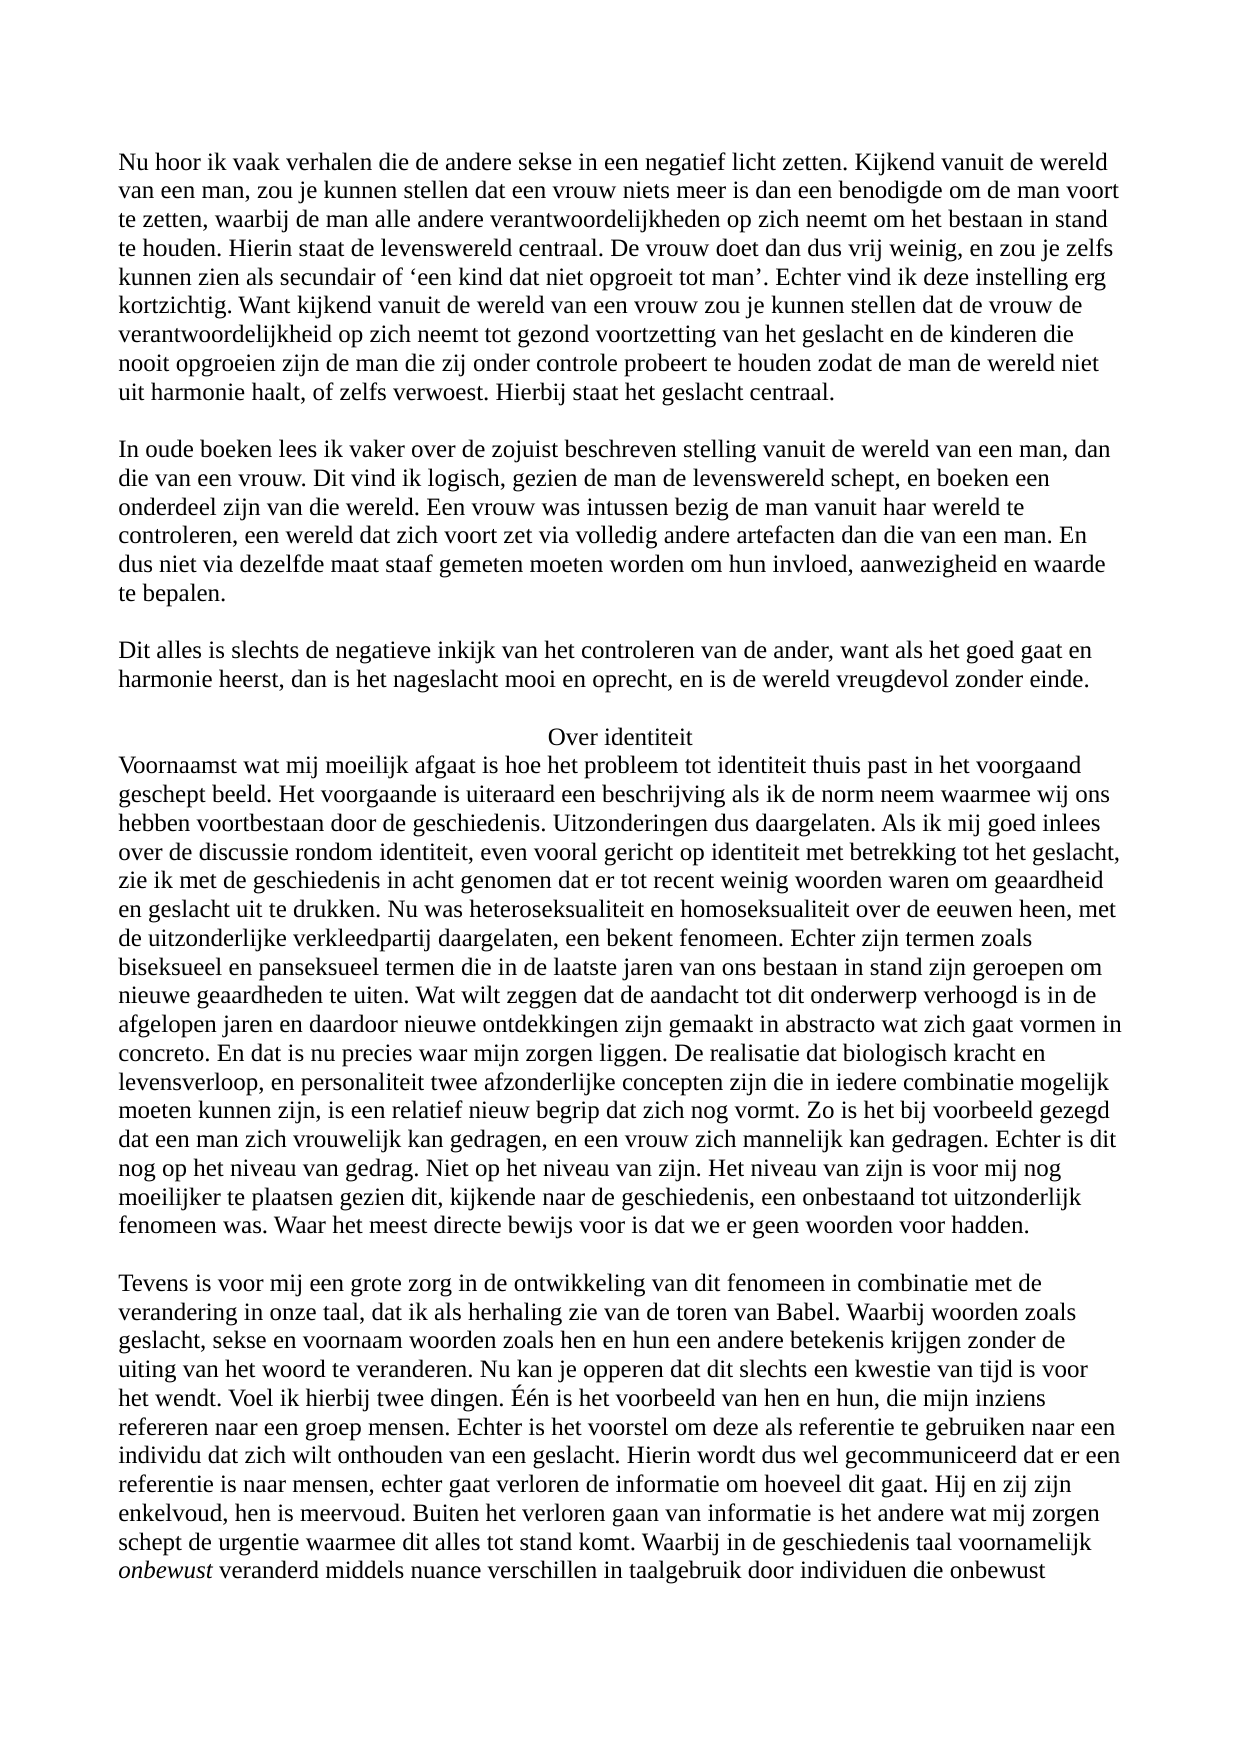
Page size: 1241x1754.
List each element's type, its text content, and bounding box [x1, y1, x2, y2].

text Voornaamst wat mij moeilijk afgaat is hoe het probleem tot identiteit thuis past in het voorgaand geschept beeld. Het voorgaande is uiteraard een beschrijving als ik de norm neem waarmee wij ons hebben voortbestaan door de geschiedenis. Uitzonderingen dus daargelaten. Als ik mij goed inlees over de discussie rondom identiteit, even vooral gericht op identiteit met betrekking tot het geslacht, zie ik met de geschiedenis in acht genomen dat er tot recent weinig woorden waren om geaardheid en geslacht uit te drukken. Nu was heteroseksualiteit en homoseksualiteit over de eeuwen heen, met de uitzonderlijke verkleedpartij daargelaten, een bekent fenomeen. Echter zijn termen zoals biseksueel en panseksueel termen die in de laatste jaren van ons bestaan in stand zijn geroepen om nieuwe geaardheden te uiten. Wat wilt zeggen dat de aandacht tot dit onderwerp verhoogd is in de afgelopen jaren en daardoor nieuwe ontdekkingen zijn gemaakt in abstracto wat zich gaat vormen in concreto. En dat is nu precies waar mijn zorgen liggen. De realisatie dat biologisch kracht en levensverloop, en personaliteit twee afzonderlijke concepten zijn die in iedere combinatie mogelijk moeten kunnen zijn, is een relatief nieuw begrip dat zich nog vormt. Zo is het bij voorbeeld gezegd dat een man zich vrouwelijk kan gedragen, en een vrouw zich mannelijk kan gedragen. Echter is dit nog op het niveau van gedrag. Niet op het niveau van zijn. Het niveau van zijn is voor mij nog moeilijker te plaatsen gezien dit, kijkende naar de geschiedenis, een onbestaand tot uitzonderlijk fenomeen was. Waar het meest directe bewijs voor is dat we er geen woorden voor hadden. [118, 751, 1122, 1239]
text Tevens is voor mij een grote zorg in de ontwikkeling van dit fenomeen in combinatie met de verandering in onze taal, dat ik als herhaling zie van de toren van Babel. Waarbij woorden zoals geslacht, sekse en voornaam woorden zoals hen en hun een andere betekenis krijgen zonder de uiting van het woord te veranderen. Nu kan je opperen dat dit slechts een kwestie van tijd is voor het wendt. Voel ik hierbij twee dingen. Één is het voorbeeld van hen en hun, die mijn inziens refereren naar een groep mensen. Echter is het voorstel om deze als referentie te gebruiken naar een individu dat zich wilt onthouden van een geslacht. Hierin wordt dus wel gecommuniceerd dat er een referentie is naar mensen, echter gaat verloren de informatie om hoeveel dit gaat. Hij en zij zijn enkelvoud, hen is meervoud. Buiten het verloren gaan van informatie is het andere wat mij zorgen schept de urgentie waarmee dit alles tot stand komt. Waarbij in de geschiedenis taal voornamelijk onbewust veranderd middels nuance verschillen in taalgebruik door individuen die onbewust [118, 1268, 1122, 1584]
text Over identiteit [118, 722, 1122, 751]
text In oude boeken lees ik vaker over de zojuist beschreven stelling vanuit de wereld van een man, dan die van een vrouw. Dit vind ik logisch, gezien de man de levenswereld schept, en boeken een onderdeel zijn van die wereld. Een vrouw was intussen bezig de man vanuit haar wereld te controleren, een wereld dat zich voort zet via volledig andere artefacten dan die van een man. En dus niet via dezelfde maat staaf gemeten moeten worden om hun invloed, aanwezigheid en waarde te bepalen. [118, 434, 1122, 607]
text Dit alles is slechts de negatieve inkijk van het controleren van de ander, want als het goed gaat en harmonie heerst, dan is het nageslacht mooi en oprecht, en is de wereld vreugdevol zonder einde. [118, 636, 1122, 693]
text Nu hoor ik vaak verhalen die de andere sekse in een negatief licht zetten. Kijkend vanuit de wereld van een man, zou je kunnen stellen dat een vrouw niets meer is dan een benodigde om de man voort te zetten, waarbij de man alle andere verantwoordelijkheden op zich neemt om het bestaan in stand te houden. Hierin staat de levenswereld centraal. De vrouw doet dan dus vrij weinig, en zou je zelfs kunnen zien als secundair of ‘een kind dat niet opgroeit tot man’. Echter vind ik deze instelling erg kortzichtig. Want kijkend vanuit de wereld van een vrouw zou je kunnen stellen dat de vrouw de verantwoordelijkheid op zich neemt tot gezond voortzetting van het geslacht en de kinderen die nooit opgroeien zijn de man die zij onder controle probeert te houden zodat de man de wereld niet uit harmonie haalt, of zelfs verwoest. Hierbij staat het geslacht centraal. [118, 147, 1122, 406]
